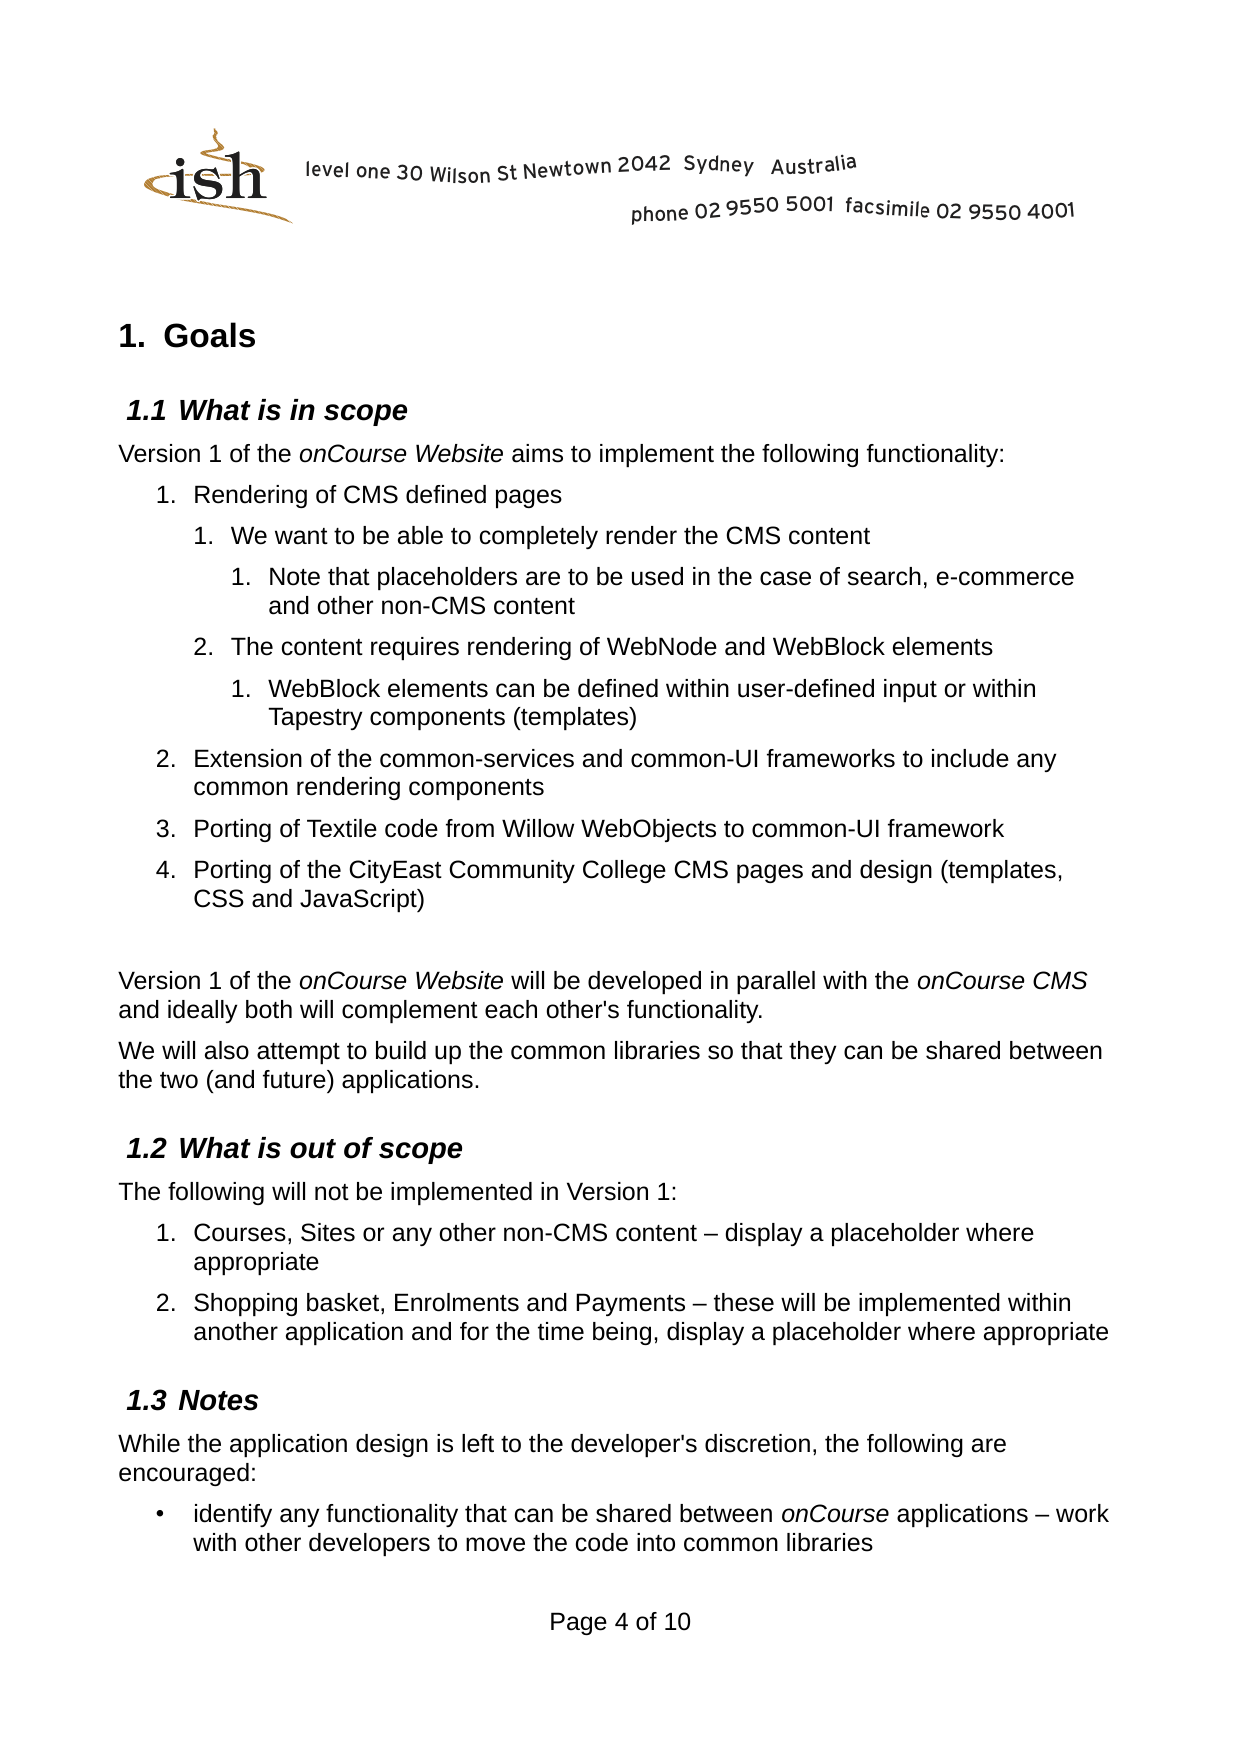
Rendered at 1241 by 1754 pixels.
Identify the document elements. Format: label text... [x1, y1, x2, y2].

list Porting of Textile code from Willow WebObjects to common-UI framework [156, 813, 1122, 842]
text We will also attempt to build up the common libraries so that they can be shared between the two (and future) applications. [118, 1036, 1122, 1093]
list identify any functionality that can be shared between onCourse applications – work with other developers to move the code into common libraries [156, 1499, 1122, 1557]
picture [118, 118, 1123, 237]
list We want to be able to completely render the CMS content [193, 521, 1122, 550]
list Rendering of CMS defined pages [156, 480, 1122, 508]
subtitle Goals [118, 316, 1122, 355]
text Version 1 of the onCourse Website aims to implement the following functionality: [118, 438, 1122, 467]
list Extension of the common-services and common-UI frameworks to include any common rendering components [156, 743, 1122, 801]
list Courses, Sites or any other non-CMS content – display a placeholder where appropriate [156, 1218, 1122, 1276]
subtitle Notes [118, 1383, 1122, 1417]
list WebBlock elements can be defined within user-defined input or within Tapestry components (templates) [231, 673, 1122, 731]
subtitle What is in scope [118, 392, 1122, 426]
list The content requires rendering of WebNode and WebBlock elements [193, 632, 1122, 661]
list Note that placeholders are to be used in the case of search, e-commerce and other non-CMS content [231, 562, 1122, 620]
list Porting of the CityEast Community College CMS pages and design (templates, CSS and JavaScript) [156, 855, 1122, 912]
text While the application design is left to the developer's discretion, the following are encouraged: [118, 1429, 1122, 1487]
text The following will not be implemented in Version 1: [118, 1177, 1122, 1206]
subtitle What is out of scope [118, 1131, 1122, 1164]
list Shopping basket, Enrolments and Payments – these will be implemented within another application and for the time being, display a placeholder where appropriate [156, 1288, 1122, 1346]
text Version 1 of the onCourse Website will be developed in parallel with the onCourse CMS and ideally both will complement each other's functionality. [118, 966, 1122, 1023]
